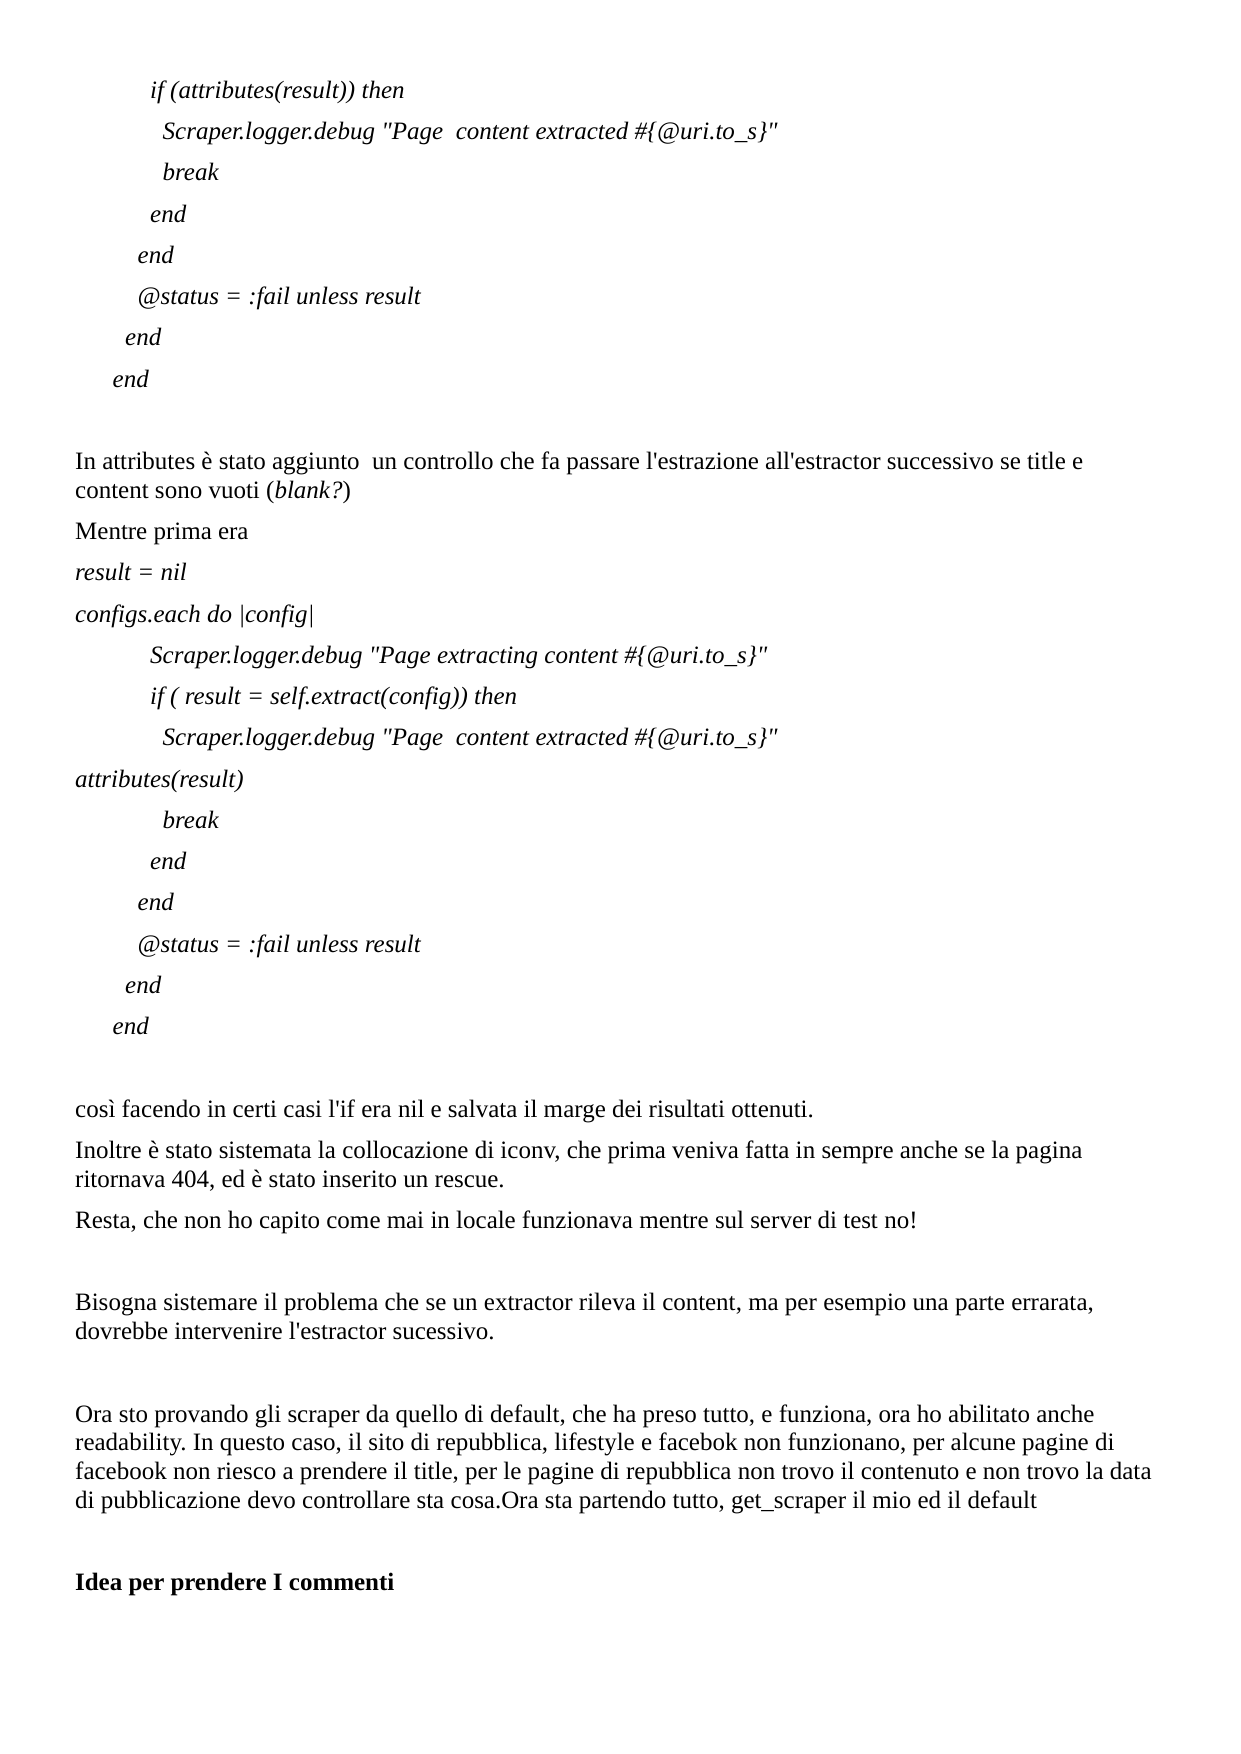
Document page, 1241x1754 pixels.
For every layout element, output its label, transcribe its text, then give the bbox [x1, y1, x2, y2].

text end [75, 887, 1162, 916]
text Scraper.logger.debug "Page content extracted #{@uri.to_s}" [75, 722, 1162, 751]
text if ( result = self.extract(config)) then [75, 681, 1162, 710]
text Ora sto provando gli scraper da quello di default, che ha preso tutto, e funziona, ora ho abilitato anche readability. In questo caso, il sito di repubblica, lifestyle e facebok non funzionano, per alcune pagine di facebook non riesco a prendere il title, per le pagine di repubblica non trovo il contenuto e non trovo la data di pubblicazione devo controllare sta cosa.Ora sta partendo tutto, get_scraper il mio ed il default [75, 1399, 1162, 1514]
text Mentre prima era [75, 516, 1162, 545]
text end [75, 1011, 1162, 1040]
text In attributes è stato aggiunto un controllo che fa passare l'estrazione all'estractor successivo se title e content sono vuoti (blank?) [75, 446, 1162, 504]
text if (attributes(result)) then [75, 75, 1162, 104]
text break [75, 805, 1162, 834]
text Idea per prendere I commenti [75, 1567, 1162, 1596]
text così facendo in certi casi l'if era nil e salvata il marge dei risultati ottenuti. [75, 1094, 1162, 1122]
text @status = :fail unless result [75, 281, 1162, 310]
text Inoltre è stato sistemata la collocazione di iconv, che prima veniva fatta in sempre anche se la pagina ritornava 404, ed è stato inserito un rescue. [75, 1135, 1162, 1192]
text configs.each do |config| [75, 599, 1162, 627]
text break [75, 157, 1162, 186]
text end [75, 846, 1162, 875]
text Bisogna sistemare il problema che se un extractor rileva il content, ma per esempio una parte errarata, dovrebbe intervenire l'estractor sucessivo. [75, 1287, 1162, 1345]
text end [75, 240, 1162, 269]
text Scraper.logger.debug "Page content extracted #{@uri.to_s}" [75, 116, 1162, 145]
text end [75, 970, 1162, 999]
text Resta, che non ho capito come mai in locale funzionava mentre sul server di test no! [75, 1205, 1162, 1234]
text end [75, 322, 1162, 351]
text end [75, 199, 1162, 227]
text result = nil [75, 557, 1162, 586]
text end [75, 364, 1162, 392]
text @status = :fail unless result [75, 929, 1162, 957]
text attributes(result) [75, 764, 1162, 792]
text Scraper.logger.debug "Page extracting content #{@uri.to_s}" [75, 640, 1162, 669]
